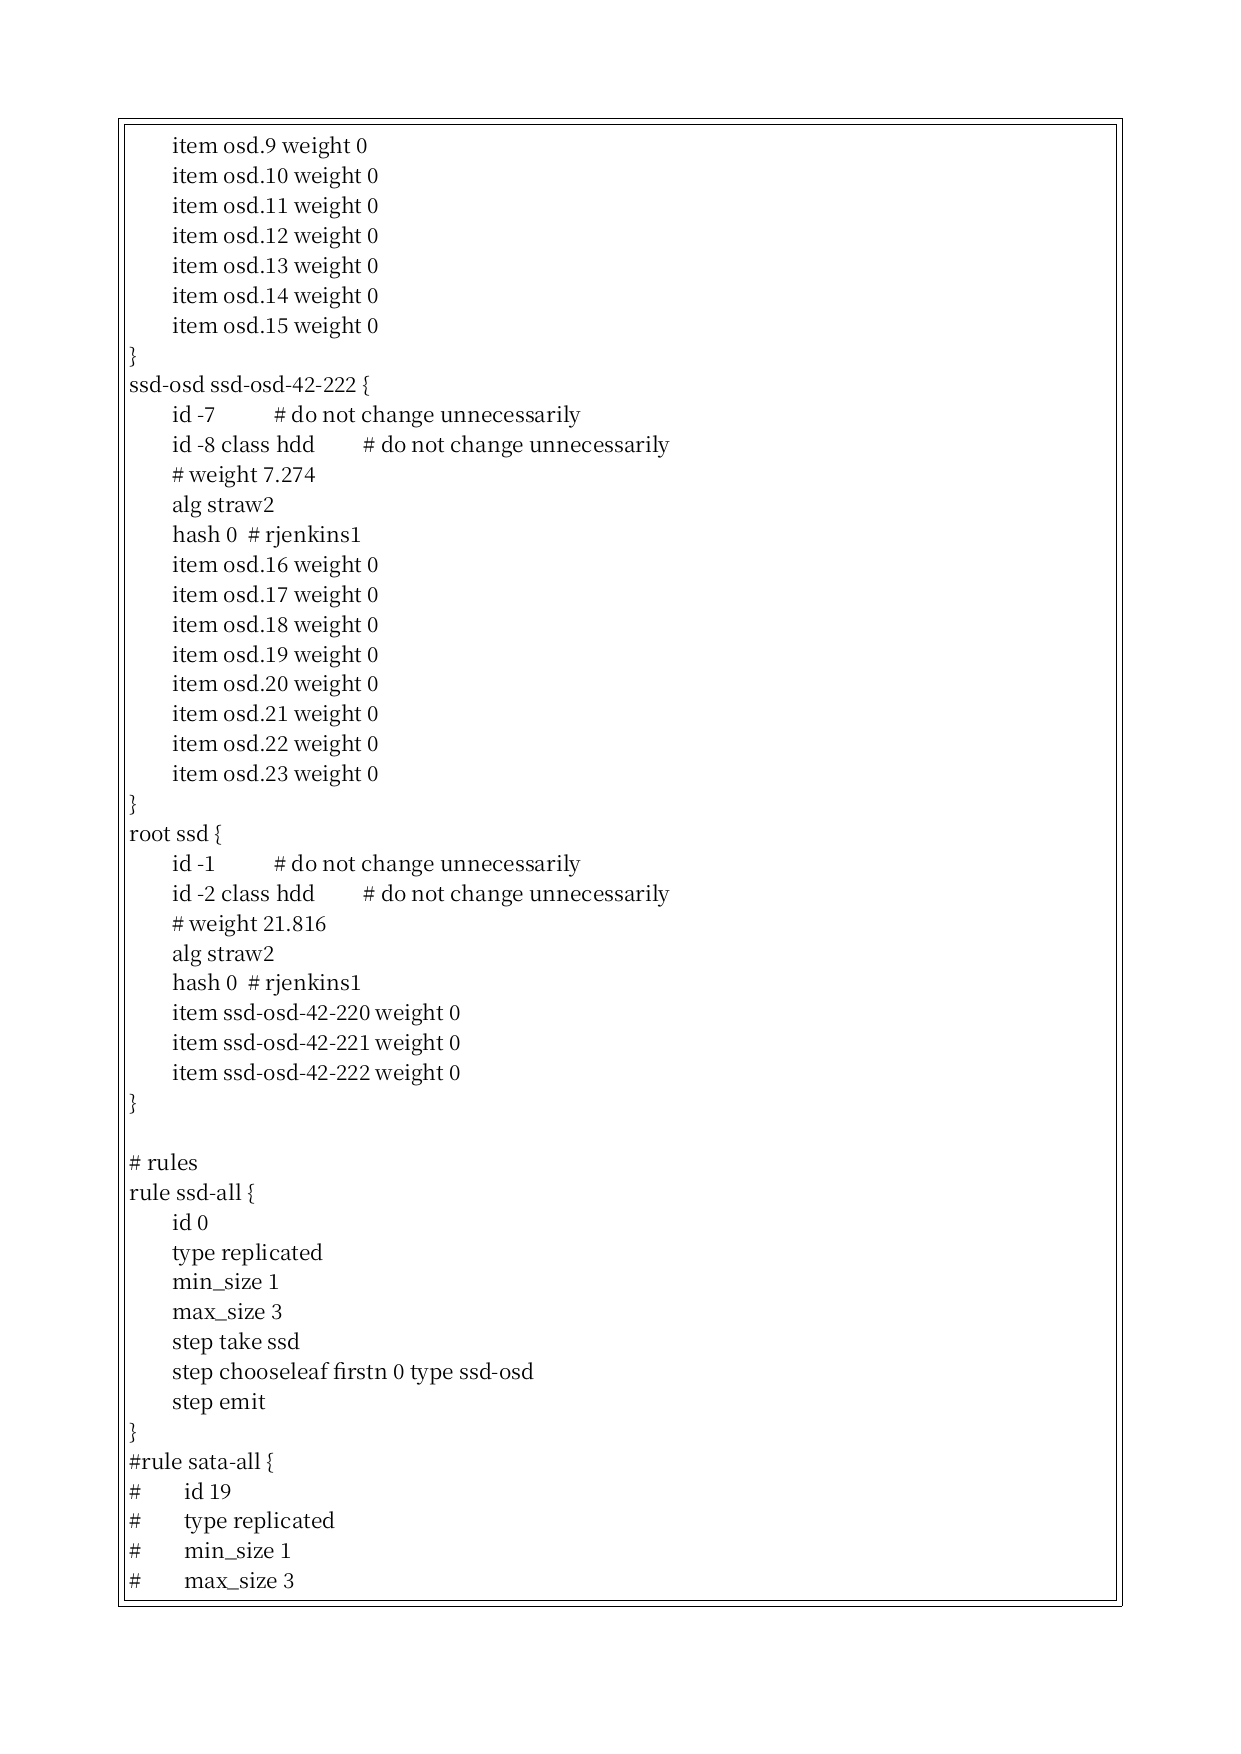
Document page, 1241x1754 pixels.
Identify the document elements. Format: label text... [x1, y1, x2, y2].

table_header [119, 119, 1122, 1606]
table_header item osd.9 weight 0 item osd.10 weight 0 item osd.11 weight 0 item osd.12 weight 0 item osd.13 weight 0 item osd.14 weight 0 item osd.15 weight 0 } ssd-osd ssd-osd-42-222 { id -7 # do not change unnecessarily id -8 class hdd # do not change unnecessarily # weight 7.274 alg straw2 hash 0 # rjenkins1 item osd.16 weight 0 item osd.17 weight 0 item osd.18 weight 0 item osd.19 weight 0 item osd.20 weight 0 item osd.21 weight 0 item osd.22 weight 0 item osd.23 weight 0 } root ssd { id -1 # do not change unnecessarily id -2 class hdd # do not change unnecessarily # weight 21.816 alg straw2 hash 0 # rjenkins1 item ssd-osd-42-220 weight 0 item ssd-osd-42-221 weight 0 item ssd-osd-42-222 weight 0 } # rules rule ssd-all { id 0 type replicated min_size 1 max_size 3 step take ssd step chooseleaf firstn 0 type ssd-osd step emit } #rule sata-all { # id 19 # type replicated # min_size 1 # max_size 3 [125, 125, 1116, 1600]
